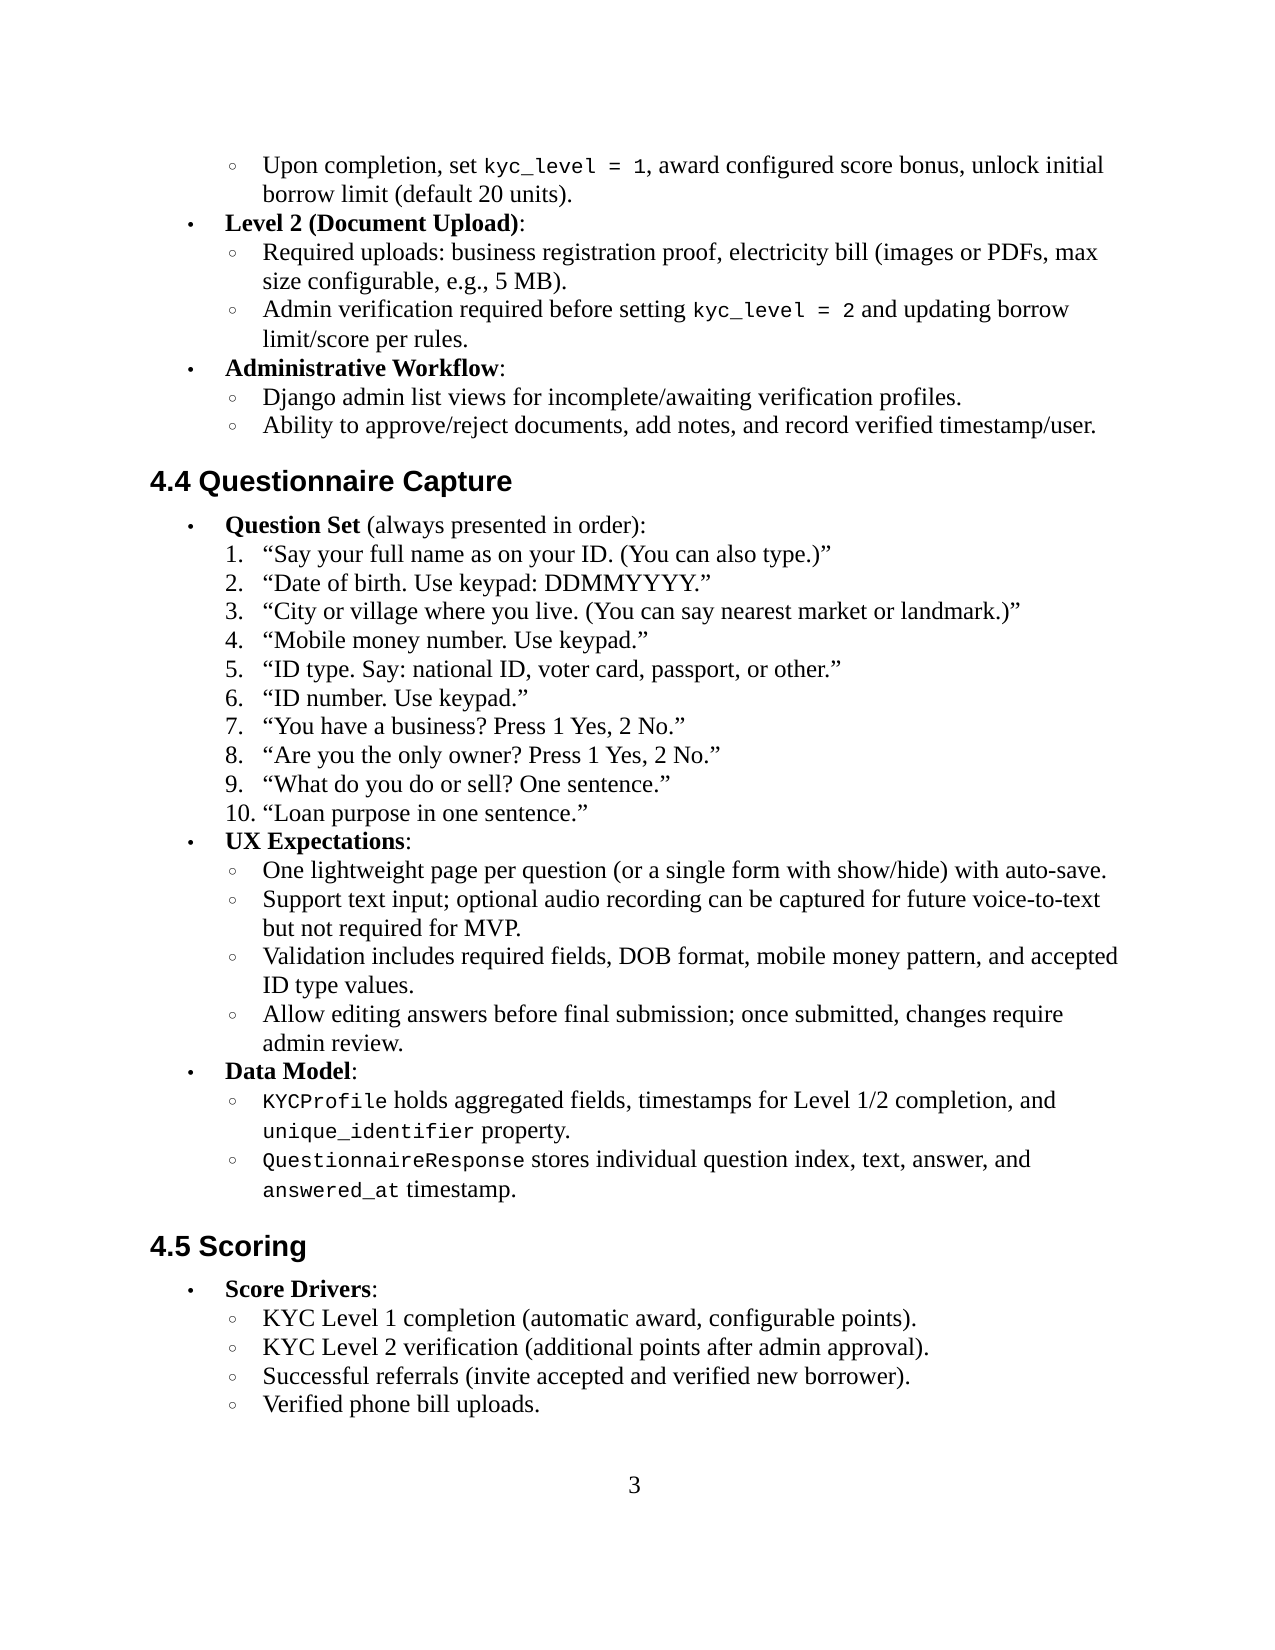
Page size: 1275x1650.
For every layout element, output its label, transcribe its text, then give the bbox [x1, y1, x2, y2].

list Successful referrals (invite accepted and verified new borrower). [225, 1361, 1125, 1389]
list Question Set (always presented in order): [187, 510, 1125, 539]
list KYC Level 1 completion (automatic award, configurable points). [225, 1303, 1125, 1332]
list UX Expectations: [187, 826, 1125, 855]
list “City or village where you live. (You can say nearest market or landmark.)” [225, 596, 1125, 625]
list “ID number. Use keypad.” [225, 683, 1125, 711]
list Validation includes required fields, DOB format, mobile money pattern, and accepted ID type values. [225, 941, 1125, 999]
list KYC Level 2 verification (additional points after admin approval). [225, 1332, 1125, 1361]
list Admin verification required before setting kyc_level = 2 and updating borrow limit/score per rules. [225, 294, 1125, 353]
list Score Drivers: [187, 1274, 1125, 1303]
list One lightweight page per question (or a single form with show/hide) with auto-save. [225, 855, 1125, 884]
list Django admin list views for incomplete/awaiting verification profiles. [225, 382, 1125, 410]
list Support text input; optional audio recording can be captured for future voice-to-text but not required for MVP. [225, 884, 1125, 941]
list Upon completion, set kyc_level = 1, award configured score bonus, unlock initial borrow limit (default 20 units). [225, 150, 1125, 208]
list Allow editing answers before final submission; once submitted, changes require admin review. [225, 999, 1125, 1056]
list “What do you do or sell? One sentence.” [225, 769, 1125, 798]
list QuestionnaireResponse stores individual question index, text, answer, and answered_at timestamp. [225, 1144, 1125, 1203]
list “Mobile money number. Use keypad.” [225, 625, 1125, 654]
list “Loan purpose in one sentence.” [225, 798, 1125, 826]
list “You have a business? Press 1 Yes, 2 No.” [225, 711, 1125, 740]
list “Date of birth. Use keypad: DDMMYYYY.” [225, 568, 1125, 596]
list Verified phone bill uploads. [225, 1389, 1125, 1418]
list KYCProfile holds aggregated fields, timestamps for Level 1/2 completion, and unique_identifier property. [225, 1085, 1125, 1144]
subtitle 4.4 Questionnaire Capture [150, 464, 1125, 498]
subtitle 4.5 Scoring [150, 1228, 1125, 1262]
list Level 2 (Document Upload): [187, 208, 1125, 237]
list “Say your full name as on your ID. (You can also type.)” [225, 539, 1125, 568]
list “ID type. Say: national ID, voter card, passport, or other.” [225, 654, 1125, 683]
list Data Model: [187, 1056, 1125, 1085]
list Required uploads: business registration proof, electricity bill (images or PDFs, max size configurable, e.g., 5 MB). [225, 237, 1125, 294]
list “Are you the only owner? Press 1 Yes, 2 No.” [225, 740, 1125, 769]
list Ability to approve/reject documents, add notes, and record verified timestamp/user. [225, 410, 1125, 439]
list Administrative Workflow: [187, 353, 1125, 382]
